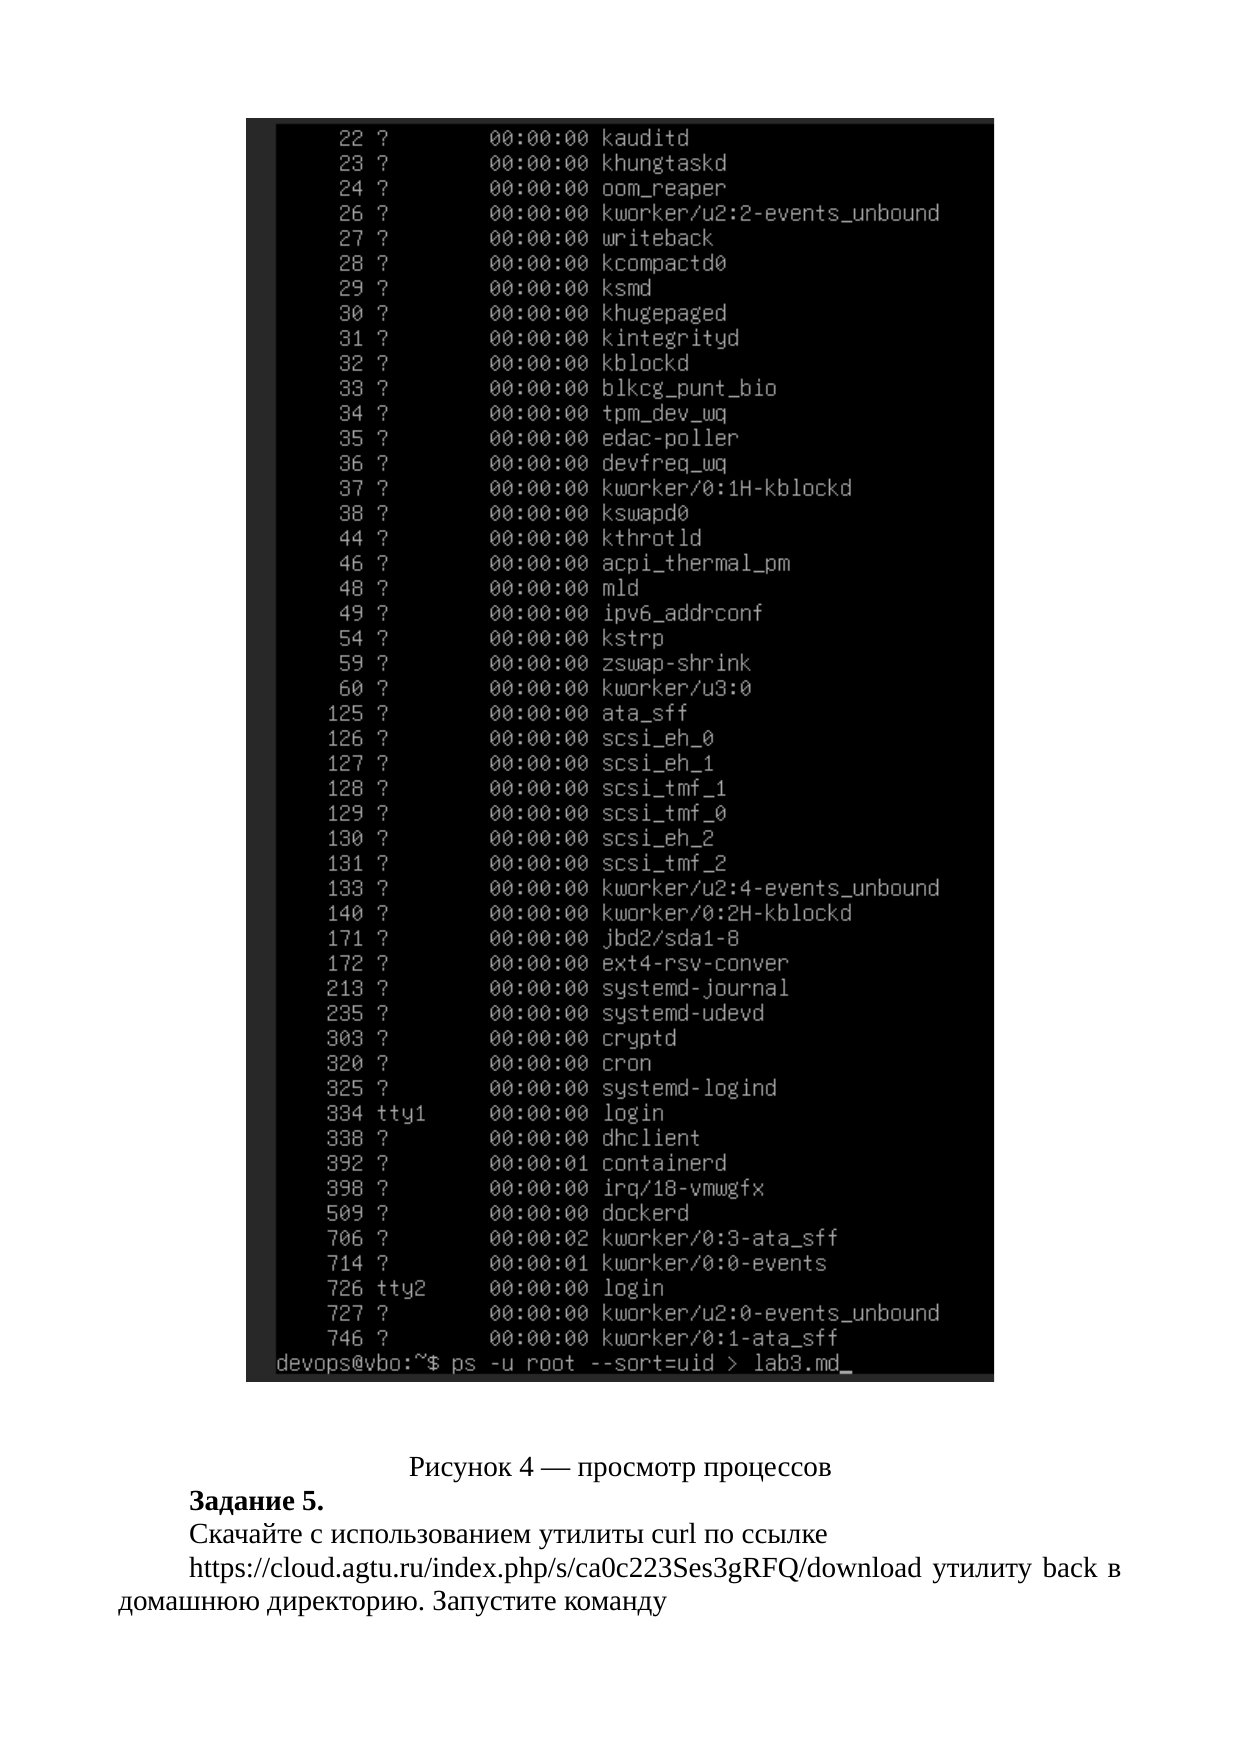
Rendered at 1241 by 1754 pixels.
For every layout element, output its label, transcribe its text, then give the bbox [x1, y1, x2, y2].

text Рисунок 4 — просмотр процессов [118, 1449, 1122, 1483]
text Скачайте с использованием утилиты curl по ссылке [118, 1516, 1122, 1550]
picture [246, 118, 995, 1382]
text Задание 5. [118, 1483, 1122, 1516]
text https://cloud.agtu.ru/index.php/s/ca0c223Ses3gRFQ/download утилиту back в домашнюю директорию. Запустите команду [118, 1550, 1122, 1617]
